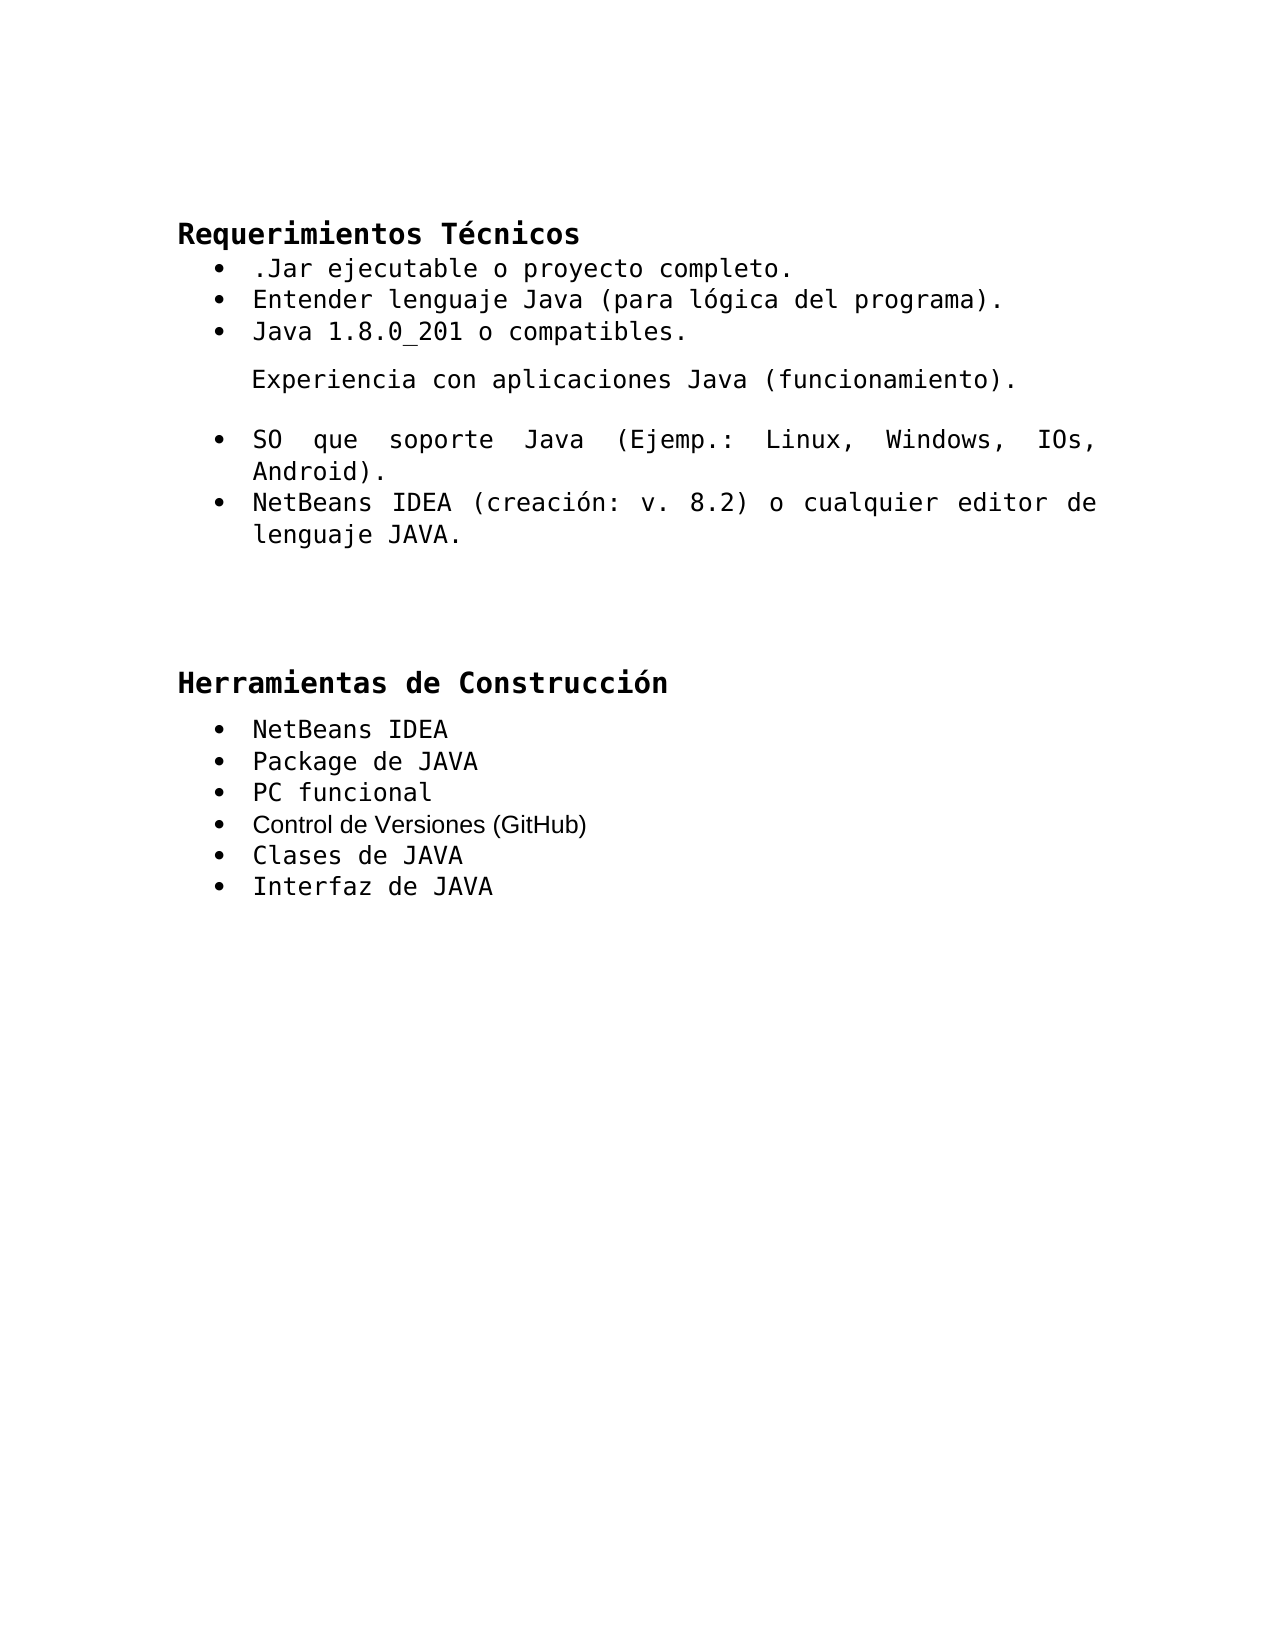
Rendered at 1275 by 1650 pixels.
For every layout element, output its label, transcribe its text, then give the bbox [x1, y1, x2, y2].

list .Jar ejecutable o proyecto completo. [215, 254, 1098, 283]
subtitle Herramientas de Construcción [177, 667, 1098, 701]
list SO que soporte Java (Ejemp.: Linux, Windows, IOs, Android). [215, 425, 1098, 486]
list NetBeans IDEA (creación: v. 8.2) o cualquier editor de lenguaje JAVA. [215, 488, 1098, 549]
list PC funcional [215, 778, 1098, 808]
list NetBeans IDEA [215, 716, 1098, 745]
subtitle Requerimientos Técnicos [177, 217, 1098, 251]
list Java 1.8.0_201 o compatibles. [215, 317, 1098, 346]
list Control de Versiones (GitHub) [215, 810, 1098, 839]
list Package de JAVA [215, 747, 1098, 776]
list Interfaz de JAVA [215, 872, 1098, 902]
list Entender lenguaje Java (para lógica del programa). [215, 286, 1098, 315]
list Clases de JAVA [215, 841, 1098, 870]
text Experiencia con aplicaciones Java (funcionamiento). [177, 365, 1098, 394]
